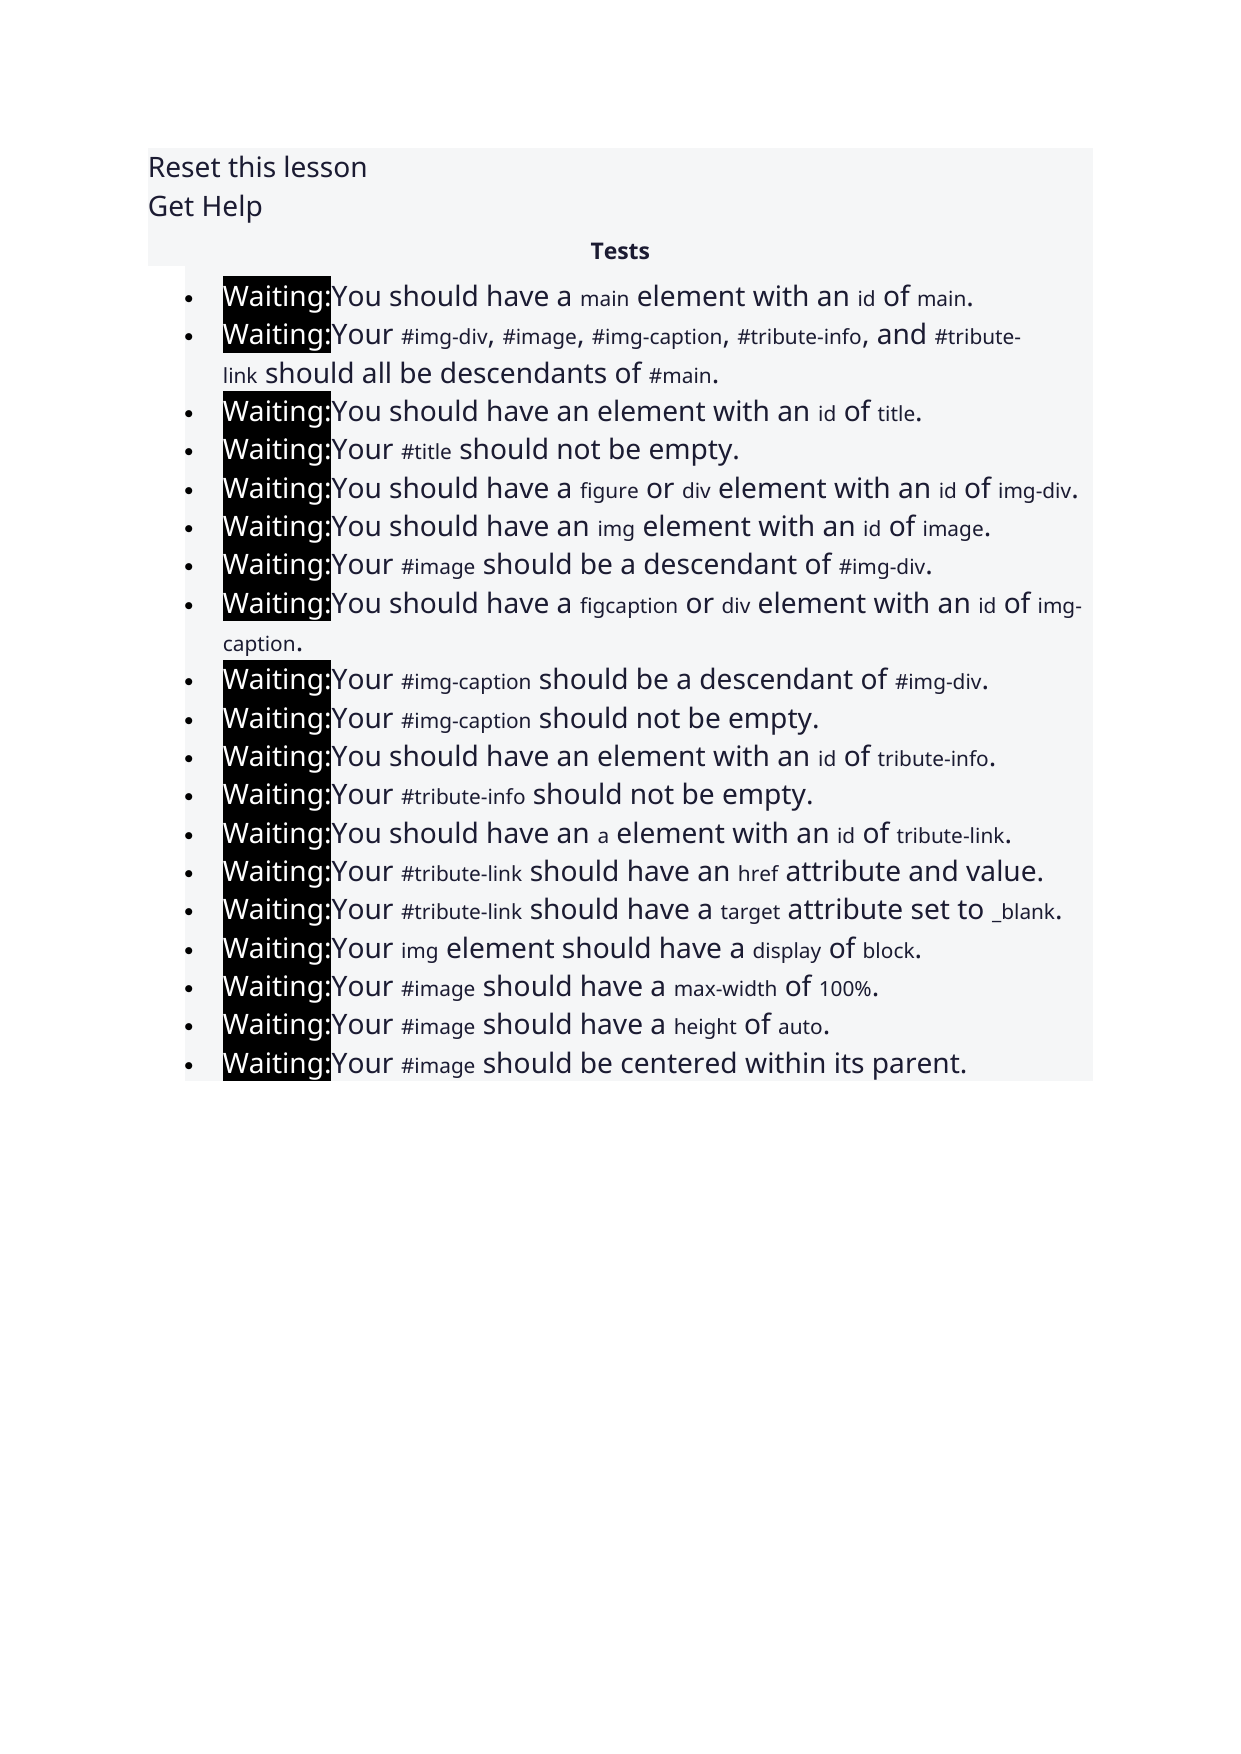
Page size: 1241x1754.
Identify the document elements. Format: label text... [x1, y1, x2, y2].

list Waiting:Your #img-caption should be a descendant of #img-div. [185, 660, 1093, 698]
list Waiting:Your #title should not be empty. [185, 430, 1093, 468]
text Get Help [148, 186, 1093, 224]
list Waiting:You should have an element with an id of tribute-info. [185, 736, 1093, 775]
list Waiting:Your #tribute-info should not be empty. [185, 775, 1093, 813]
list Waiting:You should have a figure or div element with an id of img-div. [185, 468, 1093, 506]
list Waiting:You should have a main element with an id of main. [185, 276, 1093, 315]
list Waiting:Your #tribute-link should have an href attribute and value. [185, 851, 1093, 890]
list Waiting:Your #tribute-link should have a target attribute set to _blank. [185, 890, 1093, 928]
list Waiting:You should have a figcaption or div element with an id of img-caption. [185, 583, 1093, 660]
text Reset this lesson [148, 148, 1093, 186]
list Waiting:Your #image should have a height of auto. [185, 1005, 1093, 1043]
list Waiting:Your #image should have a max-width of 100%. [185, 966, 1093, 1005]
list Waiting:Your #img-div, #image, #img-caption, #tribute-info, and #tribute-link should all be descendants of #main. [185, 315, 1093, 391]
list Waiting:You should have an a element with an id of tribute-link. [185, 813, 1093, 851]
list Waiting:You should have an img element with an id of image. [185, 506, 1093, 545]
list Waiting:Your img element should have a display of block. [185, 928, 1093, 966]
list Waiting:Your #image should be a descendant of #img-div. [185, 545, 1093, 583]
list Waiting:You should have an element with an id of title. [185, 391, 1093, 430]
subtitle Tests [148, 235, 1093, 266]
list Waiting:Your #img-caption should not be empty. [185, 698, 1093, 736]
list Waiting:Your #image should be centered within its parent. [185, 1043, 1093, 1081]
